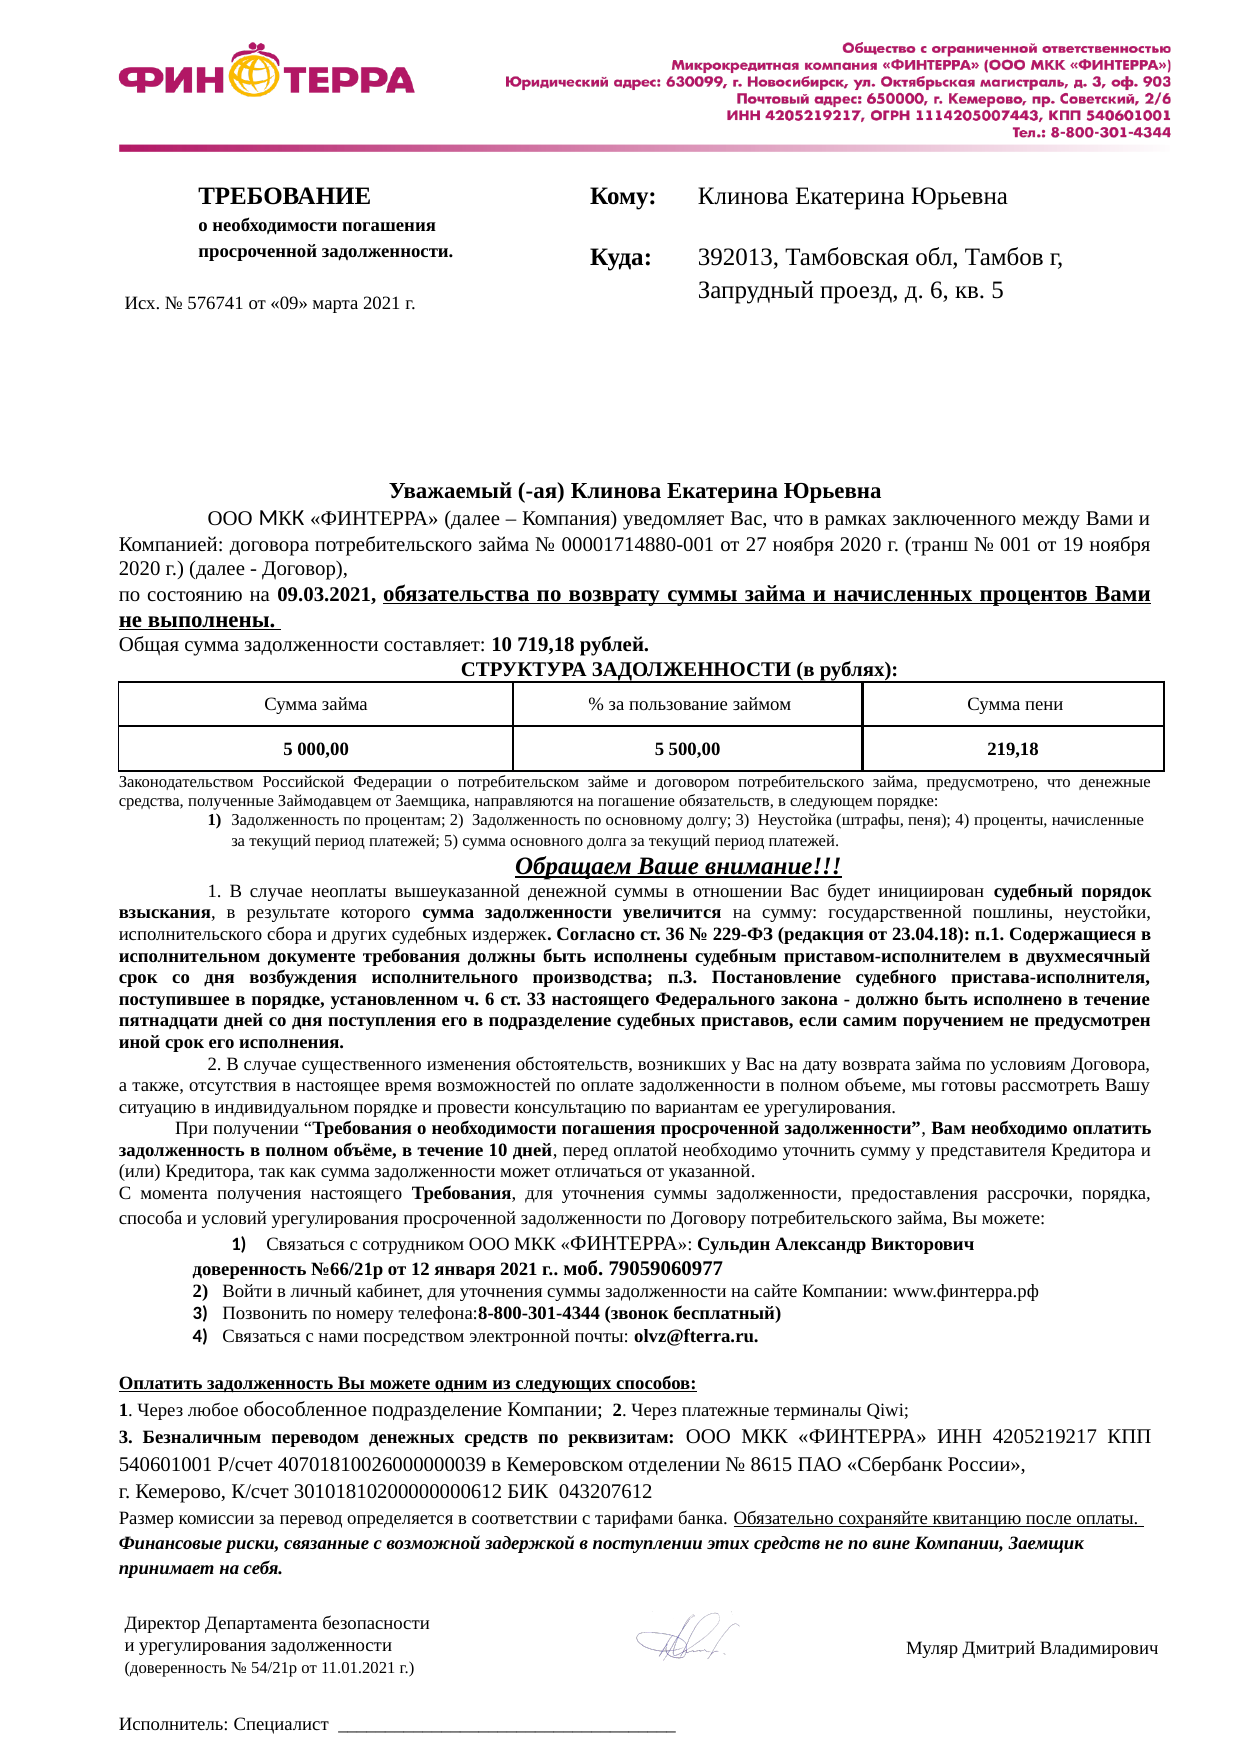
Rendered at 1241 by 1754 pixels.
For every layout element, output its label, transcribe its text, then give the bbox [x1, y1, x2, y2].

text Общая сумма задолженности составляет: 10 719,18 рублей. [118, 632, 1152, 656]
table_cell 5 000,00 [119, 727, 512, 769]
text Законодательством Российской Федерации о потребительском займе и договором потребительского займа, предусмотрено, что денежные средства, полученные Займодавцем от Заемщика, направляются на погашение обязательств, в следующем порядке: [118, 772, 1152, 810]
table_header Кому: [584, 175, 692, 236]
text Оплатить задолженность Вы можете одним из следующих способов: [118, 1372, 1152, 1393]
picture [118, 42, 1171, 152]
text ООО МКК «ФИНТЕРРА» (далее – Компания) уведомляет Вас, что в рамках заключенного между Вами и Компанией: договора потребительского займа № 00001714880-001 от 27 ноября 2020 г. (транш № 001 от 19 ноября 2020 г.) (далее - Договор), [118, 503, 1152, 580]
table_header Директор Департамента безопасности и урегулирования задолженности (доверенность № 54/21р от 11.01.2021 г.) [119, 1606, 570, 1688]
list Задолженность по процентам; 2) Задолженность по основному долгу; 3) Неустойка (штрафы, пеня); 4) проценты, начисленные за текущий период платежей; 5) сумма основного долга за текущий период платежей. [207, 810, 1152, 850]
text Размер комиссии за перевод определяется в соответствии с тарифами банка. Обязательно сохраняйте квитанцию после оплаты. Финансовые риски, связанные с возможной задержкой в поступлении этих средств не по вине Компании, Заемщик принимает на себя. [118, 1507, 1152, 1578]
table_header ТРЕБОВАНИЕ о необходимости погашения просроченной задолженности. Исх. № 576741 от «09» марта 2021 г. [119, 175, 584, 398]
text СТРУКТУРА ЗАДОЛЖЕННОСТИ (в рублях): [118, 656, 1152, 681]
text С момента получения настоящего Требования, для уточнения суммы задолженности, предоставления рассрочки, порядка, способа и условий урегулирования просроченной задолженности по Договору потребительского займа, Вы можете: [118, 1182, 1152, 1228]
list Позвонить по номеру телефона:8-800-301-4344 (звонок бесплатный) [192, 1301, 1152, 1324]
table_cell 219,18 [864, 727, 1163, 769]
table_header Сумма пени [864, 683, 1163, 725]
list Связаться с сотрудником ООО МКК «ФИНТЕРРА»: Сульдин Александр Викторович [193, 1231, 1152, 1256]
text Уважаемый (-ая) Клинова Екатерина Юрьевна [118, 477, 1152, 503]
text При получении “Требования о необходимости погашения просроченной задолженности”, Вам необходимо оплатить задолженность в полном объёме, в течение 10 дней, перед оплатой необходимо уточнить сумму у представителя Кредитора и (или) Кредитора, так как сумма задолженности может отличаться от указанной. [118, 1117, 1152, 1182]
picture [635, 1611, 742, 1662]
table_header Клинова Екатерина Юрьевна [692, 175, 1116, 236]
table_header [1116, 175, 1169, 398]
table_cell Куда: [584, 236, 692, 398]
table_cell 5 500,00 [514, 727, 861, 769]
text Обращаем Ваше внимание!!! [118, 851, 1152, 880]
table_header % за пользование займом [514, 683, 861, 725]
text 3. Безналичным переводом денежных средств по реквизитам: ООО МКК «ФИНТЕРРА» ИНН 4205219217 КПП 540601001 Р/счет 40701810026000000039 в Кемеровском отделении № 8615 ПАО «Сбербанк России», [118, 1424, 1152, 1476]
text по состоянию на 09.03.2021, обязательства по возврату суммы займа и начисленных процентов Вами не выполнены. [118, 580, 1152, 632]
table_header Муляр Дмитрий Владимирович [807, 1606, 1164, 1688]
text 1. Через любое обособленное подразделение Компании; 2. Через платежные терминалы Qiwi; [118, 1397, 1152, 1421]
table_cell 392013, Тамбовская обл, Тамбов г, Запрудный проезд, д. 6, кв. 5 [692, 236, 1116, 398]
text доверенность №66/21р от 12 января 2021 г.. моб. 79059060977 [192, 1256, 1152, 1279]
list Связаться с нами посредством электронной почты: olvz@fterra.ru. [192, 1324, 1152, 1347]
text Исполнитель: Специалист ____________________________________ [118, 1713, 1152, 1735]
list Войти в личный кабинет, для уточнения суммы задолженности на сайте Компании: www.финтерра.рф [163, 1279, 1152, 1301]
text г. Кемерово, К/счет 30101810200000000612 БИК 043207612 [118, 1479, 1152, 1503]
text 1. В случае неоплаты вышеуказанной денежной суммы в отношении Вас будет инициирован судебный порядок взыскания, в результате которого сумма задолженности увеличится на сумму: государственной пошлины, неустойки, исполнительского сбора и других судебных издержек. Согласно ст. 36 № 229-ФЗ (редакция от 23.04.18): п.1. Содержащиеся в исполнительном документе требования должны быть исполнены судебным приставом-исполнителем в двухмесячный срок со дня возбуждения исполнительного производства; п.3. Постановление судебного пристава-исполнителя, поступившее в порядке, установленном ч. 6 ст. 33 настоящего Федерального закона - должно быть исполнено в течение пятнадцати дней со дня поступления его в подразделение судебных приставов, если самим поручением не предусмотрен иной срок его исполнения. [118, 880, 1152, 1052]
table_header Сумма займа [119, 683, 512, 725]
table_header [570, 1606, 807, 1688]
text 2. В случае существенного изменения обстоятельств, возникших у Вас на дату возврата займа по условиям Договора, а также, отсутствия в настоящее время возможностей по оплате задолженности в полном объеме, мы готовы рассмотреть Вашу ситуацию в индивидуальном порядке и провести консультацию по вариантам ее урегулирования. [118, 1052, 1152, 1117]
